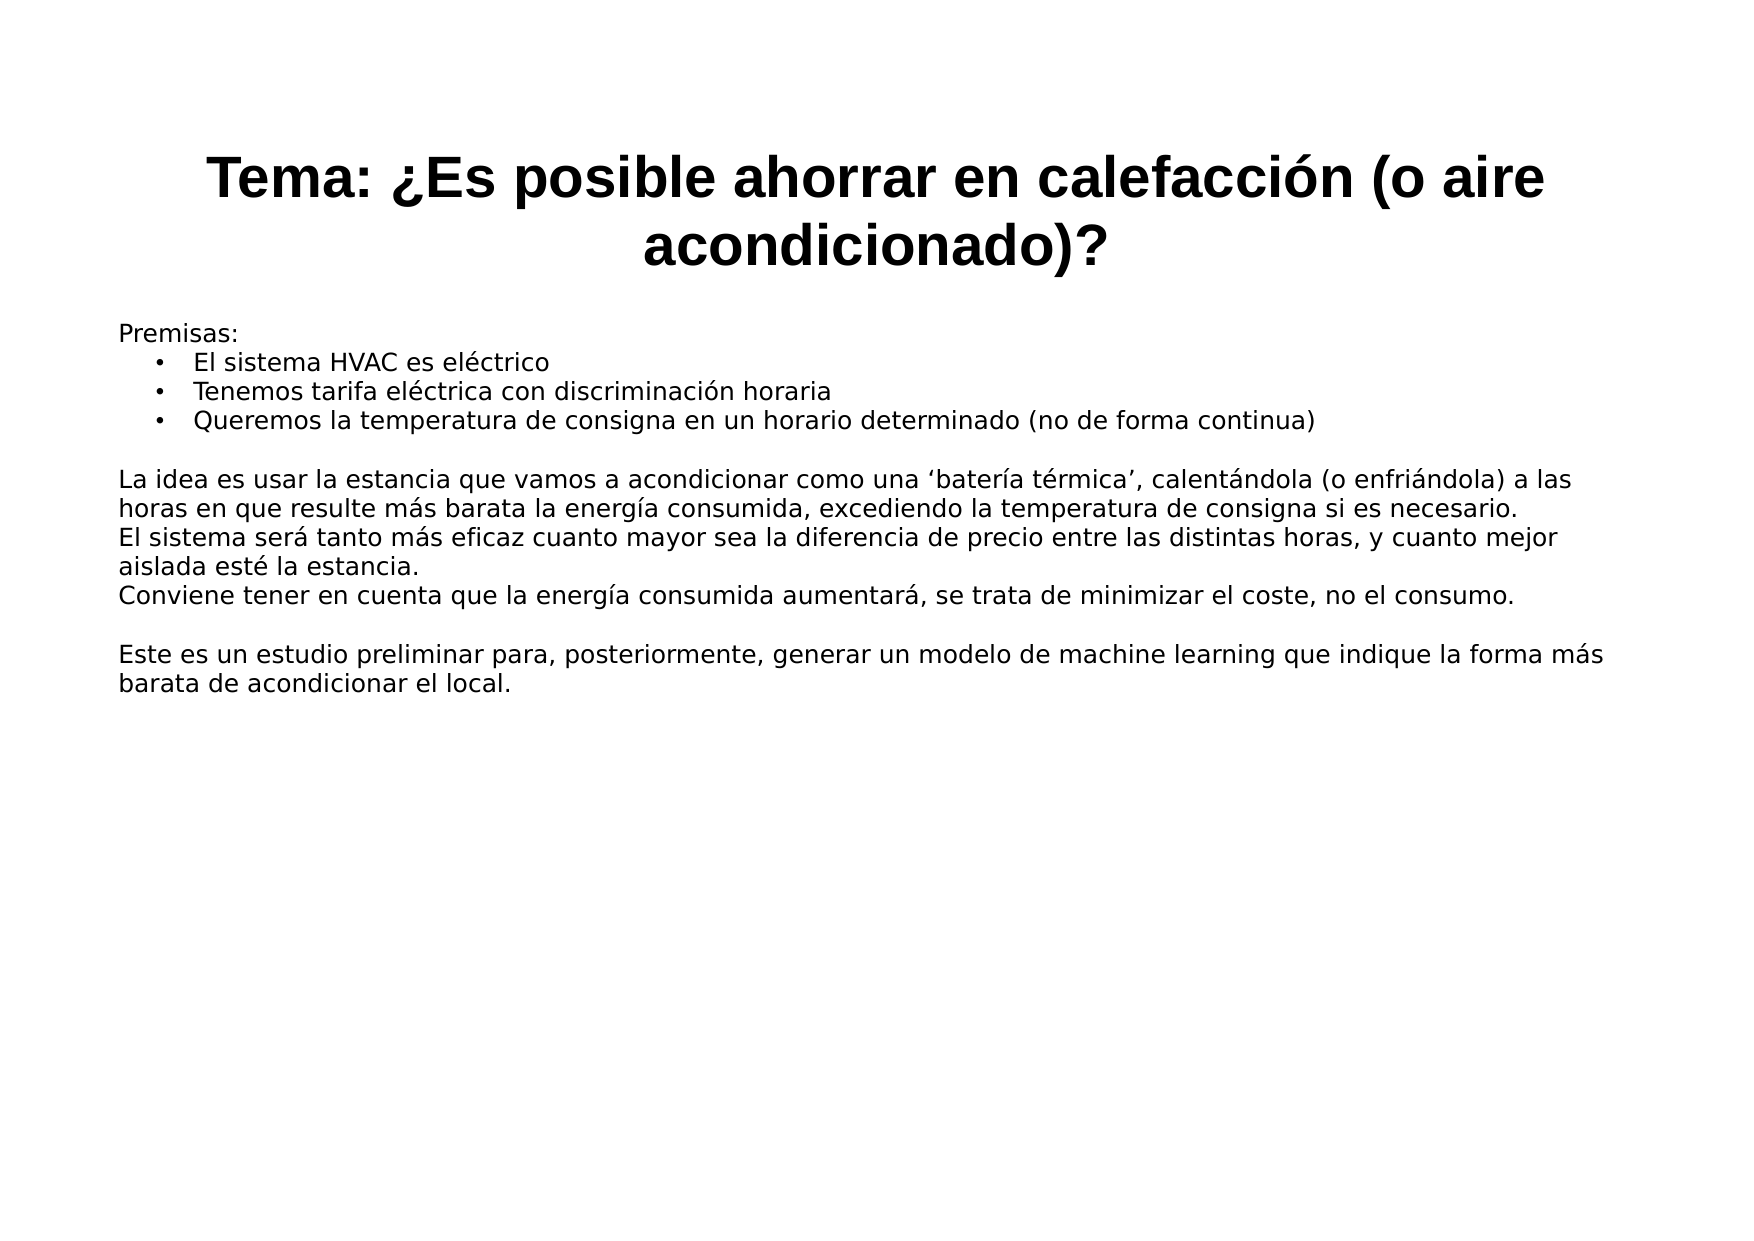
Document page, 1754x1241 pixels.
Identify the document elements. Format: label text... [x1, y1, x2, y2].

list Tenemos tarifa eléctrica con discriminación horaria [156, 377, 1636, 406]
list Queremos la temperatura de consigna en un horario determinado (no de forma continua) [156, 406, 1636, 436]
text Este es un estudio preliminar para, posteriormente, generar un modelo de machine learning que indique la forma más barata de acondicionar el local. [118, 640, 1636, 698]
text El sistema será tanto más eficaz cuanto mayor sea la diferencia de precio entre las distintas horas, y cuanto mejor aislada esté la estancia. [118, 523, 1636, 581]
title Tema: ¿Es posible ahorrar en calefacción (o aire acondicionado)? [118, 143, 1636, 277]
text Premisas: [118, 319, 1636, 348]
text La idea es usar la estancia que vamos a acondicionar como una ‘batería térmica’, calentándola (o enfriándola) a las horas en que resulte más barata la energía consumida, excediendo la temperatura de consigna si es necesario. [118, 465, 1636, 523]
text Conviene tener en cuenta que la energía consumida aumentará, se trata de minimizar el coste, no el consumo. [118, 581, 1636, 611]
list El sistema HVAC es eléctrico [156, 348, 1636, 377]
